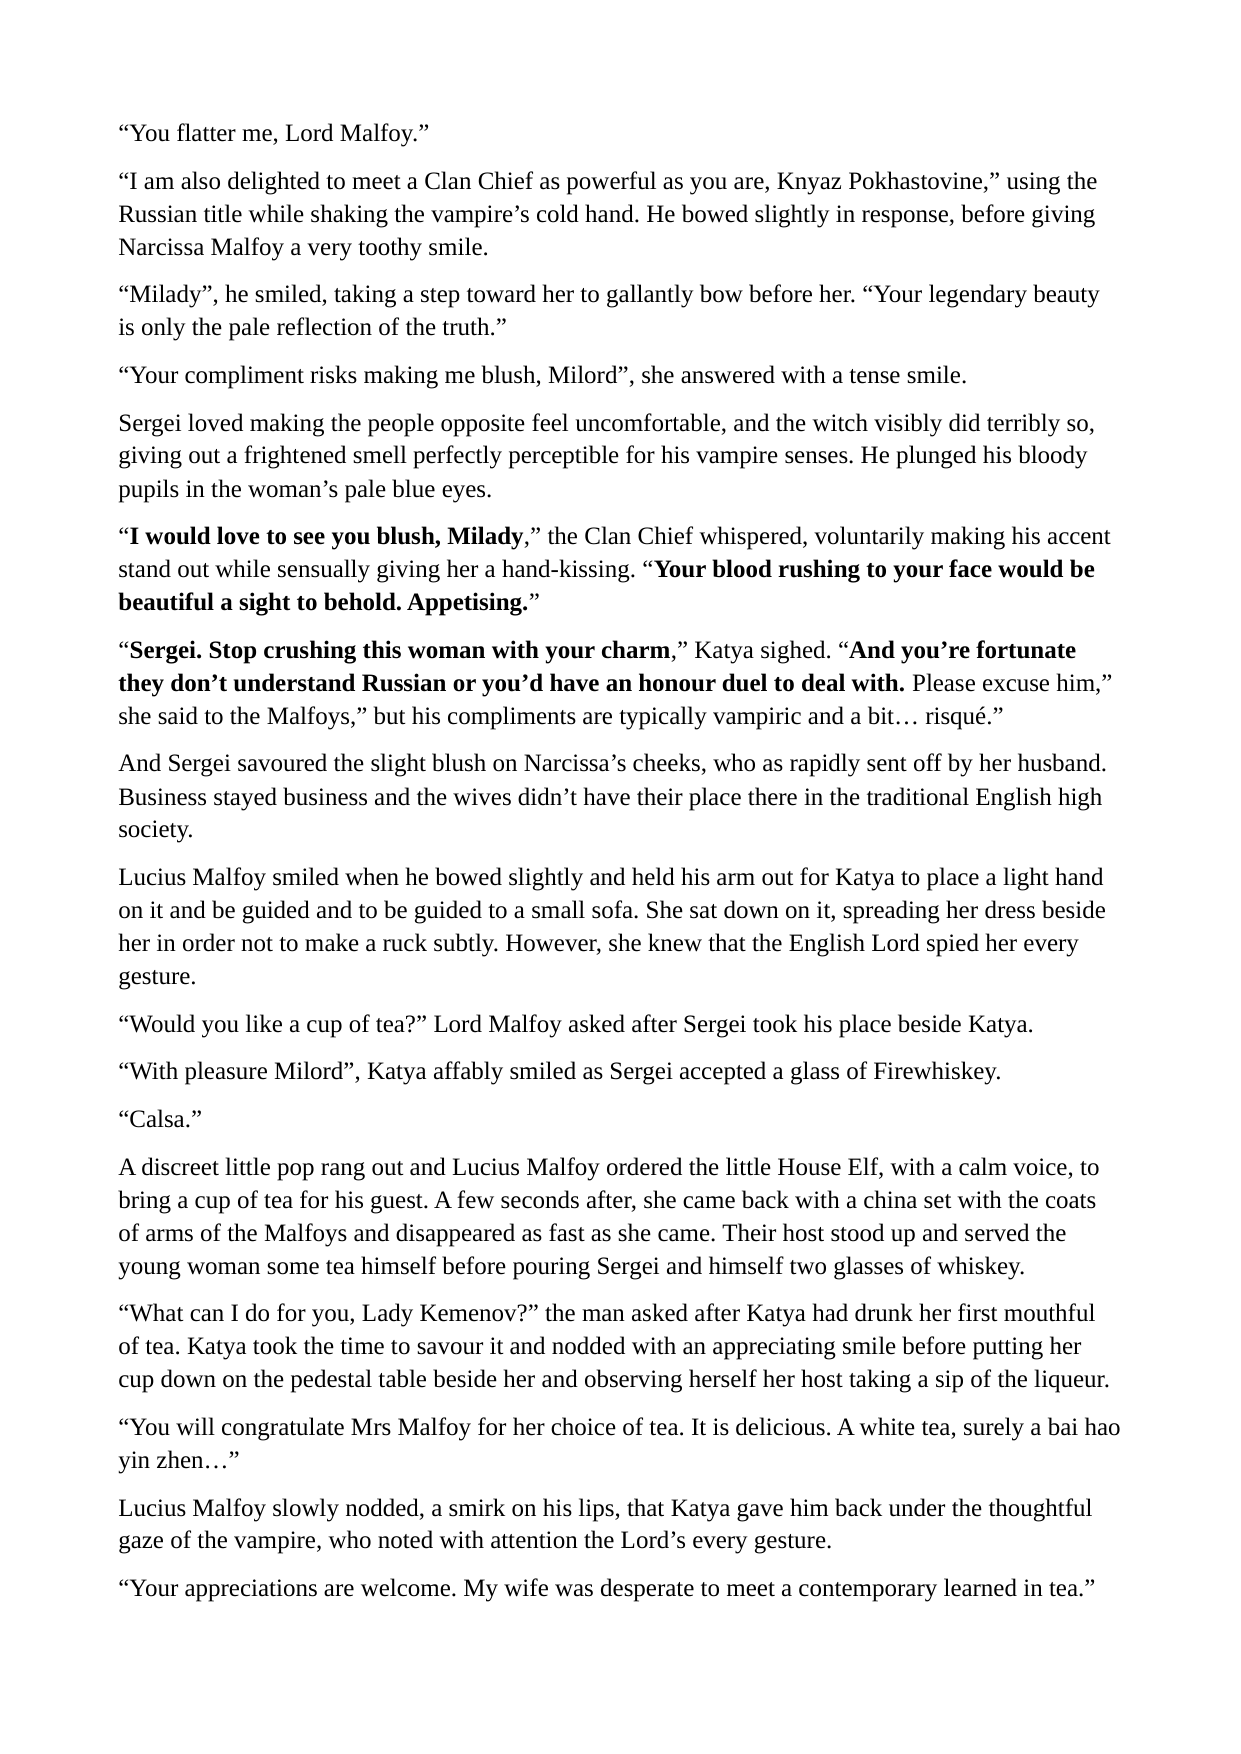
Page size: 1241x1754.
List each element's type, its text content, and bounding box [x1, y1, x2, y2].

text “What can I do for you, Lady Kemenov?” the man asked after Katya had drunk her first mouthful of tea. Katya took the time to savour it and nodded with an appreciating smile before putting her cup down on the pedestal table beside her and observing herself her host taking a sip of the liqueur. [118, 1298, 1122, 1393]
text “Your compliment risks making me blush, Milord”, she answered with a tense smile. [118, 360, 1122, 389]
text “With pleasure Milord”, Katya affably smiled as Sergei accepted a glass of Firewhiskey. [118, 1056, 1122, 1085]
text “I would love to see you blush, Milady,” the Clan Chief whispered, voluntarily making his accent stand out while sensually giving her a hand-kissing. “Your blood rushing to your face would be beautiful a sight to behold. Appetising.” [118, 521, 1122, 616]
text “You flatter me, Lord Malfoy.” [118, 118, 1122, 147]
text Lucius Malfoy smiled when he bowed slightly and held his arm out for Katya to place a light hand on it and be guided and to be guided to a small sofa. She sat down on it, spreading her dress beside her in order not to make a ruck subtly. However, she knew that the English Lord spied her every gesture. [118, 862, 1122, 990]
text A discreet little pop rang out and Lucius Malfoy ordered the little House Elf, with a calm voice, to bring a cup of tea for his guest. A few seconds after, she came back with a china set with the coats of arms of the Malfoys and disappeared as fast as she came. Their host stood up and served the young woman some tea himself before pouring Sergei and himself two glasses of whiskey. [118, 1152, 1122, 1279]
text “Sergei. Stop crushing this woman with your charm,” Katya sighed. “And you’re fortunate they don’t understand Russian or you’d have an honour duel to deal with. Please excuse him,” she said to the Malfoys,” but his compliments are typically vampiric and a bit… risqué.” [118, 635, 1122, 730]
text Lucius Malfoy slowly nodded, a smirk on his lips, that Katya gave him back under the thoughtful gaze of the vampire, who noted with attention the Lord’s every gesture. [118, 1493, 1122, 1554]
text “Milady”, he smiled, taking a step toward her to gallantly bow before her. “Your legendary beauty is only the pale reflection of the truth.” [118, 279, 1122, 341]
text “Would you like a cup of tea?” Lord Malfoy asked after Sergei took his place beside Katya. [118, 1009, 1122, 1038]
text “Your appreciations are welcome. My wife was desperate to meet a contemporary learned in tea.” [118, 1573, 1122, 1602]
text “Calsa.” [118, 1104, 1122, 1133]
text “You will congratulate Mrs Malfoy for her choice of tea. It is delicious. A white tea, surely a bai hao yin zhen…” [118, 1412, 1122, 1474]
text “I am also delighted to meet a Clan Chief as powerful as you are, Knyaz Pokhastovine,” using the Russian title while shaking the vampire’s cold hand. He bowed slightly in response, before giving Narcissa Malfoy a very toothy smile. [118, 166, 1122, 261]
text Sergei loved making the people opposite feel uncomfortable, and the witch visibly did terribly so, giving out a frightened smell perfectly perceptible for his vampire senses. He plunged his bloody pupils in the woman’s pale blue eyes. [118, 408, 1122, 502]
text And Sergei savoured the slight blush on Narcissa’s cheeks, who as rapidly sent off by her husband. Business stayed business and the wives didn’t have their place there in the traditional English high society. [118, 748, 1122, 843]
